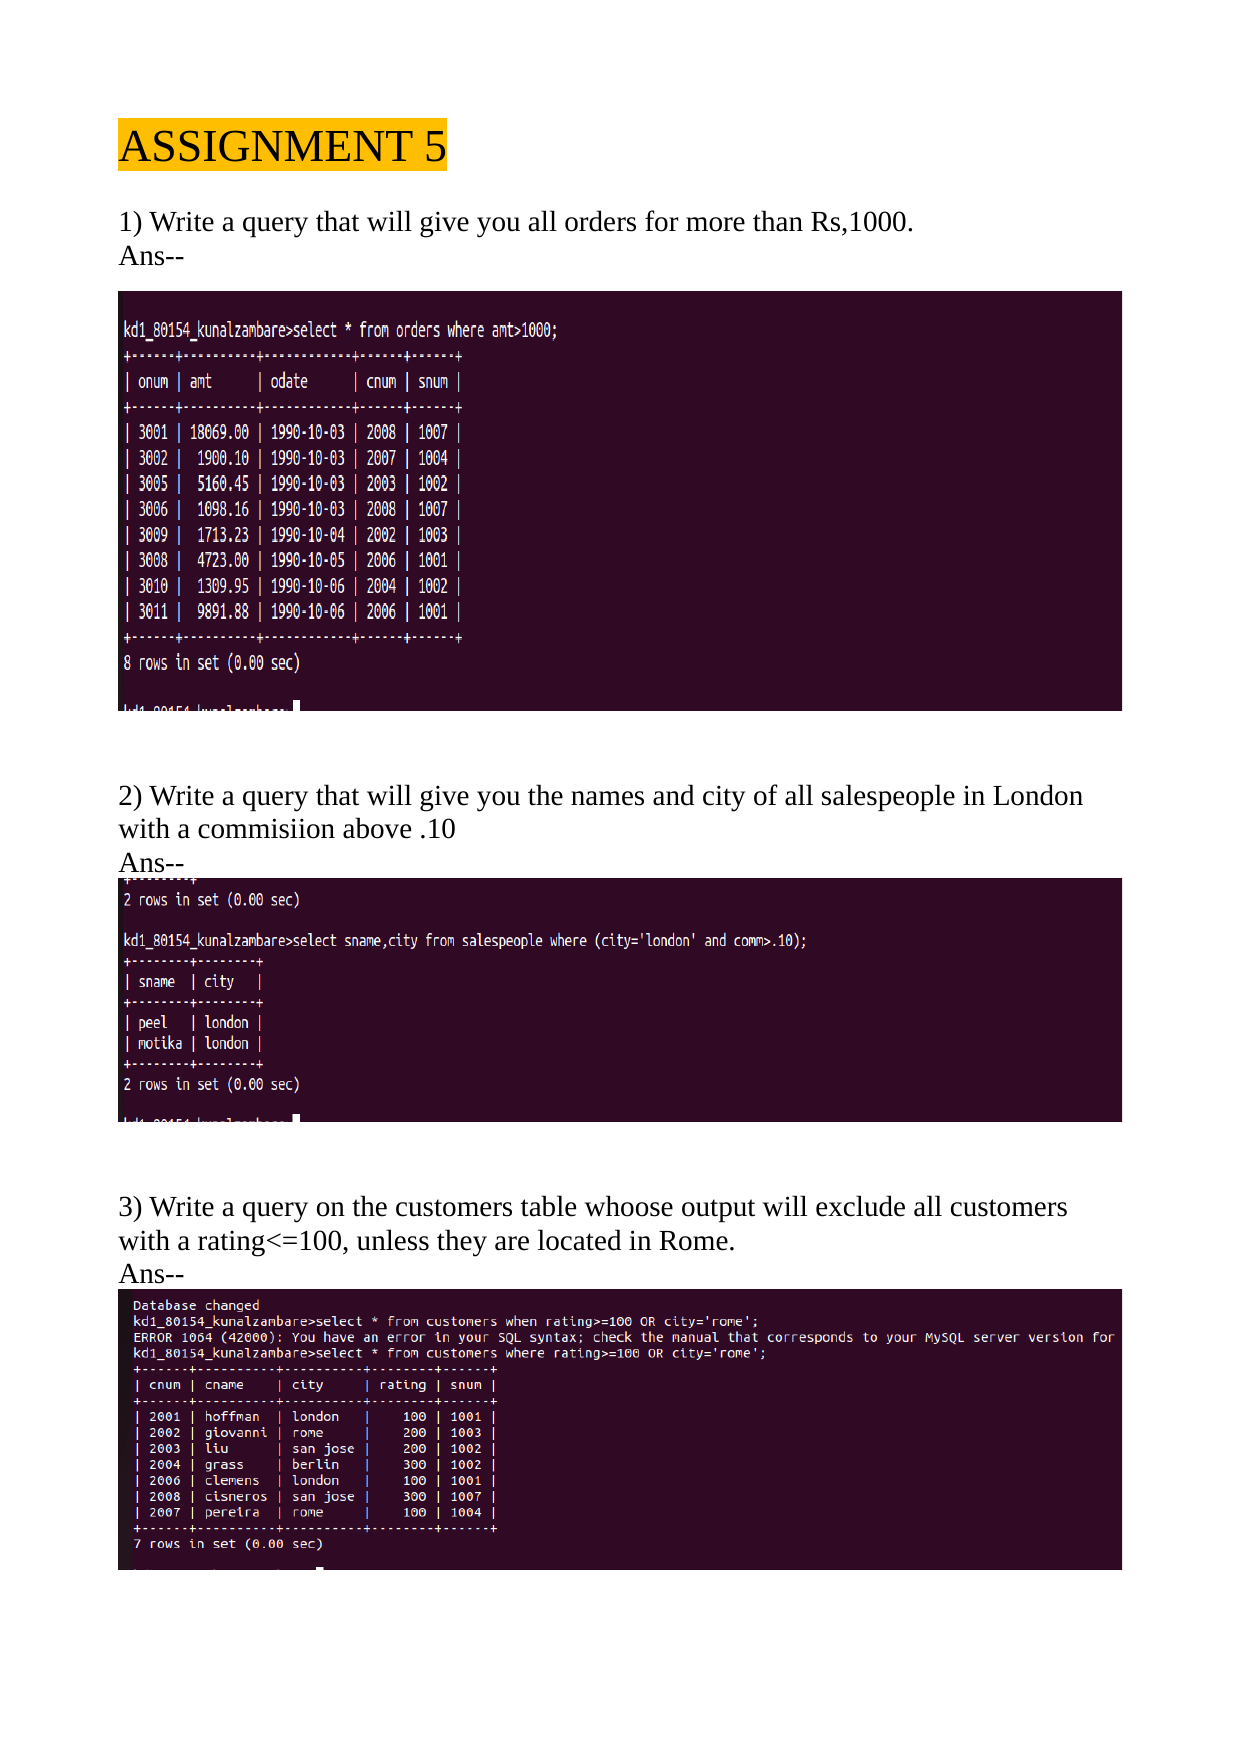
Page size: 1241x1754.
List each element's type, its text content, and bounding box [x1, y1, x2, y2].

text Ans-- [118, 238, 1122, 271]
text 1) Write a query that will give you all orders for more than Rs,1000. [118, 204, 1122, 238]
picture [118, 291, 1123, 711]
text ASSIGNMENT 5 [118, 118, 1122, 171]
text 3) Write a query on the customers table whoose output will exclude all customers with a rating<=100, unless they are located in Rome. [118, 1189, 1122, 1256]
text Ans-- [118, 845, 1122, 878]
picture [118, 1289, 1123, 1570]
text Ans-- [118, 1256, 1122, 1289]
picture [118, 878, 1123, 1122]
text 2) Write a query that will give you the names and city of all salespeople in London with a commisiion above .10 [118, 778, 1122, 845]
